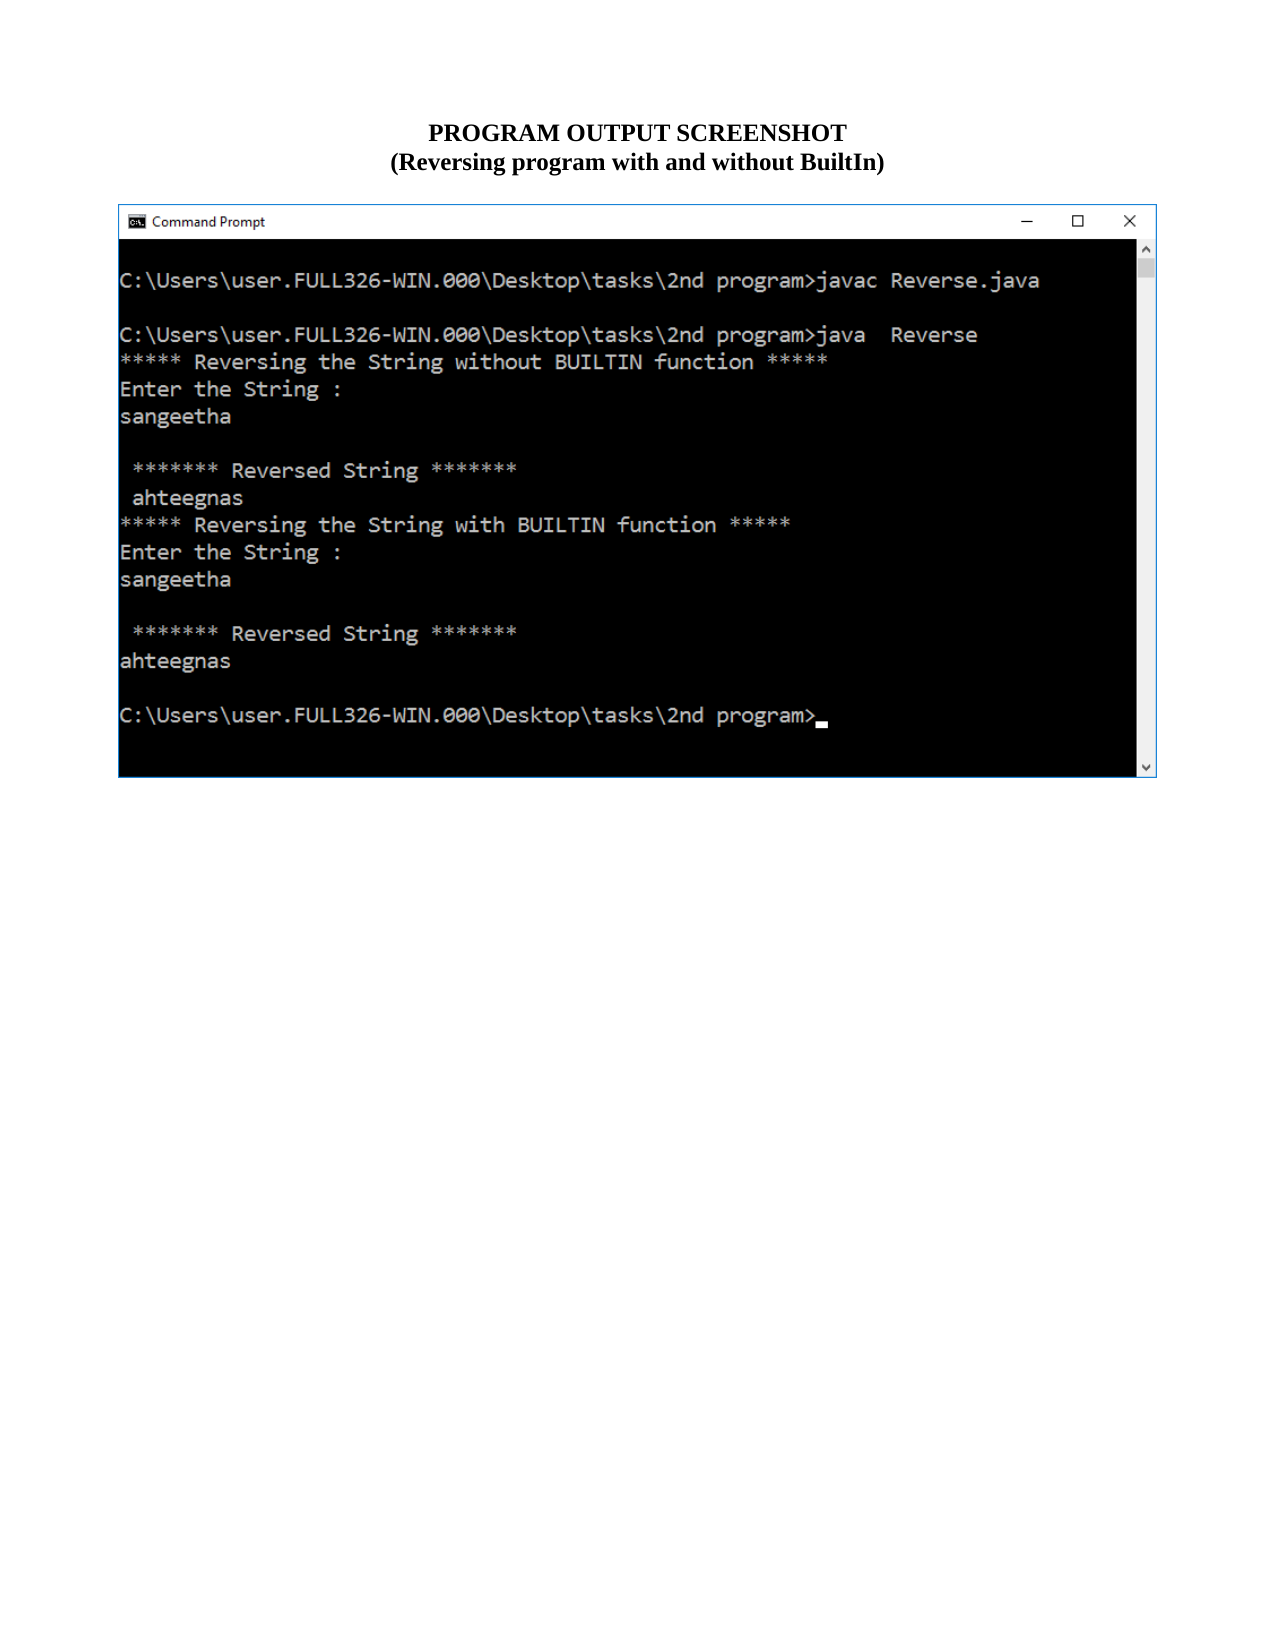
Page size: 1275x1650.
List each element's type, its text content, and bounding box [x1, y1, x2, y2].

text PROGRAM OUTPUT SCREENSHOT [118, 118, 1157, 147]
text (Reversing program with and without BuiltIn) [118, 147, 1157, 176]
picture [118, 204, 1157, 778]
